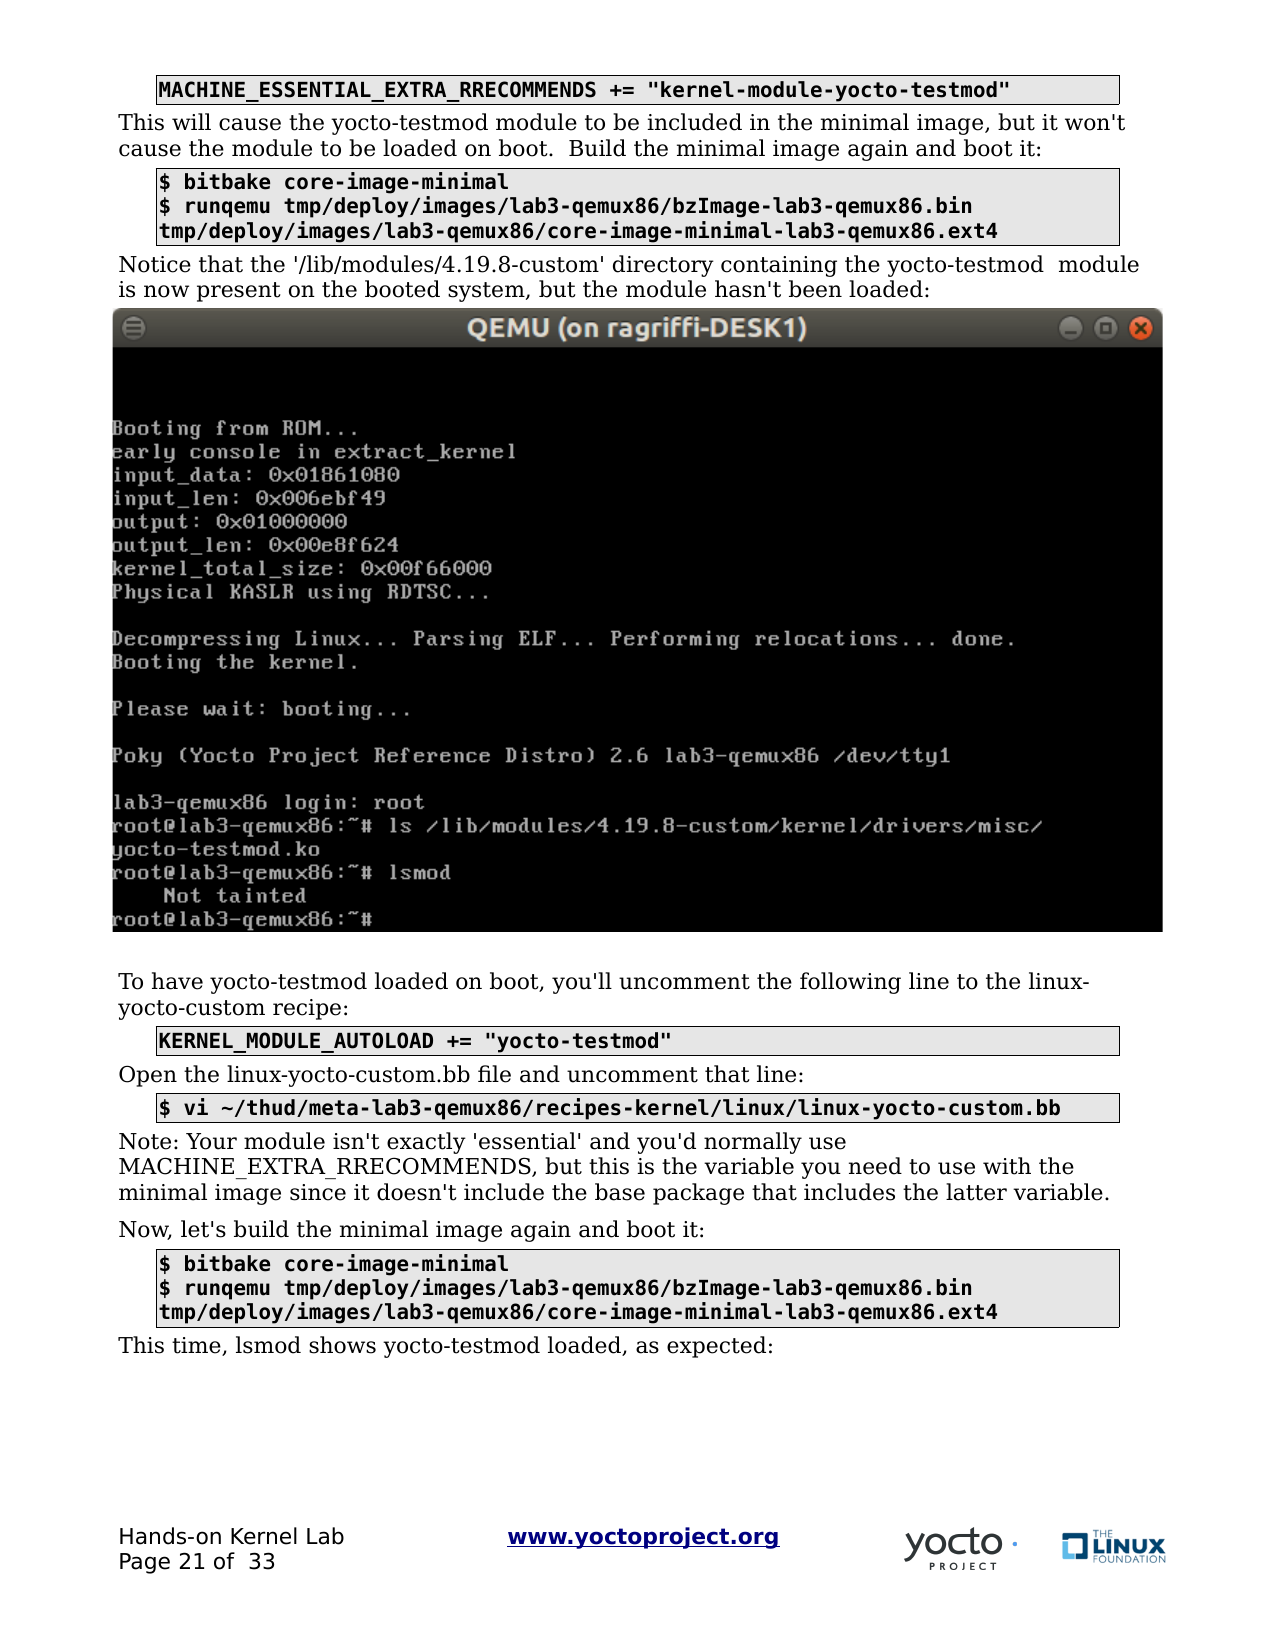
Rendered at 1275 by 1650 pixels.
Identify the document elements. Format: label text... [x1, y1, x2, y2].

text $ runqemu tmp/deploy/images/lab3-qemux86/bzImage-lab3-qemux86.bin tmp/deploy/images/lab3-qemux86/core-image-minimal-lab3-qemux86.ext4 [157, 192, 1119, 245]
text To have yocto-testmod loaded on boot, you'll uncomment the following line to the linux-yocto-custom recipe: [118, 969, 1157, 1020]
text $ runqemu tmp/deploy/images/lab3-qemux86/bzImage-lab3-qemux86.bin tmp/deploy/images/lab3-qemux86/core-image-minimal-lab3-qemux86.ext4 [157, 1273, 1119, 1327]
text Note: Your module isn't exactly 'essential' and you'd normally use MACHINE_EXTRA_RRECOMMENDS, but this is the variable you need to use with the minimal image since it doesn't include the base package that includes the latter variable. [118, 1129, 1157, 1205]
text $ bitbake core-image-minimal [157, 169, 1119, 192]
text Now, let's build the minimal image again and boot it: [118, 1217, 1157, 1243]
text This will cause the yocto-testmod module to be included in the minimal image, but it won't cause the module to be loaded on boot. Build the minimal image again and boot it: [118, 111, 1157, 162]
text Open the linux-yocto-custom.bb file and uncomment that line: [118, 1062, 1157, 1087]
text KERNEL_MODULE_AUTOLOAD += "yocto-testmod" [157, 1027, 1119, 1055]
text MACHINE_ESSENTIAL_EXTRA_RRECOMMENDS += "kernel-module-yocto-testmod" [157, 76, 1119, 104]
text This time, lsmod shows yocto-testmod loaded, as expected: [118, 1333, 1157, 1358]
text Notice that the '/lib/modules/4.19.8-custom' directory containing the yocto-testmod module is now present on the booted system, but the module hasn't been loaded: [118, 252, 1157, 303]
text $ vi ~/thud/meta-lab3-qemux86/recipes-kernel/linux/linux-yocto-custom.bb [157, 1094, 1119, 1122]
text $ bitbake core-image-minimal [157, 1250, 1119, 1273]
